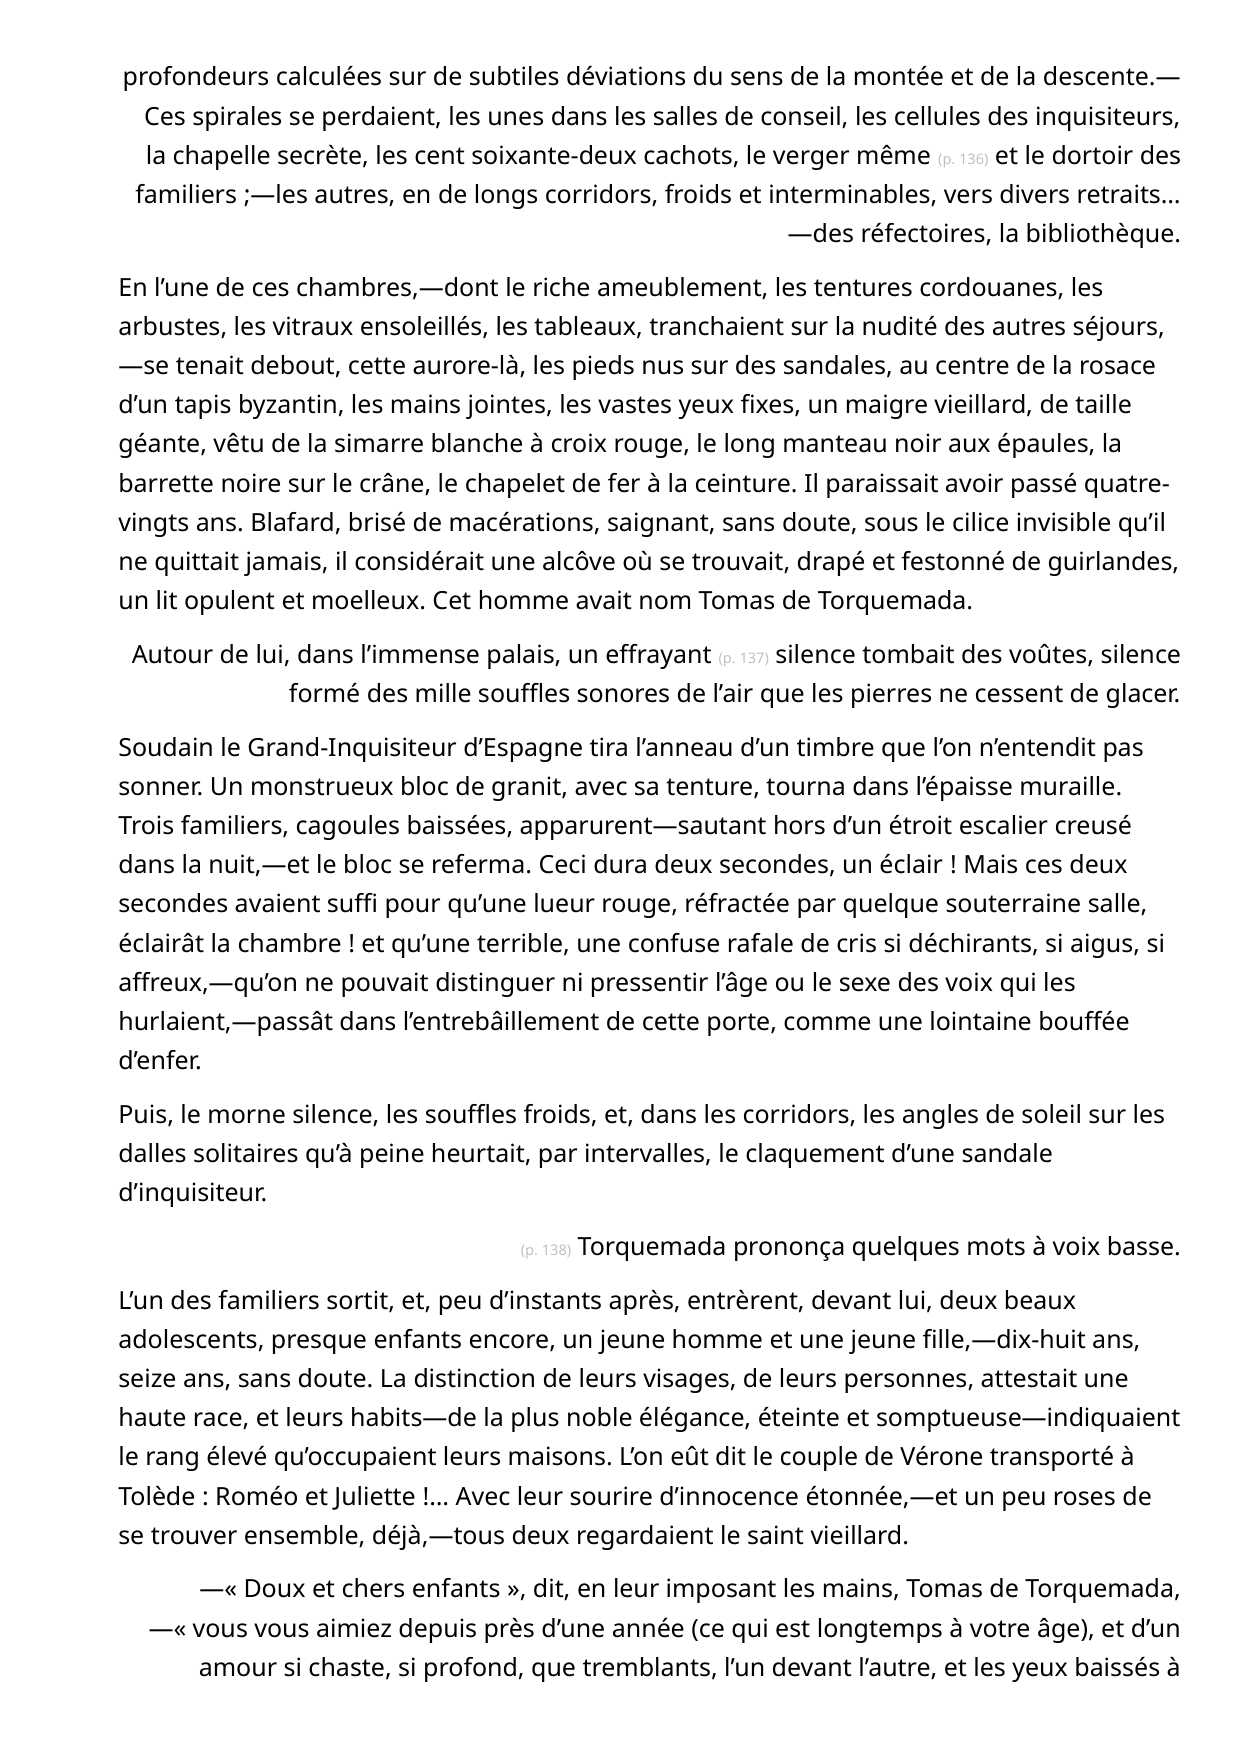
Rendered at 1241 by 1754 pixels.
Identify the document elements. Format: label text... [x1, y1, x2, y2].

text profondeurs calculées sur de subtiles déviations du sens de la montée et de la descente.—Ces spirales se perdaient, les unes dans les salles de conseil, les cellules des inquisiteurs, la chapelle secrète, les cent soixante-deux cachots, le verger même (p. 136) et le dortoir des familiers ;—les autres, en de longs corridors, froids et interminables, vers divers retraits…—des réfectoires, la bibliothèque. [118, 59, 1181, 250]
text (p. 138) Torquemada prononça quelques mots à voix basse. [118, 1229, 1181, 1263]
text —« Doux et chers enfants », dit, en leur imposant les mains, Tomas de Torquemada,—« vous vous aimiez depuis près d’une année (ce qui est longtemps à votre âge), et d’un amour si chaste, si profond, que tremblants, l’un devant l’autre, et les yeux baissés à [118, 1571, 1181, 1683]
text Puis, le morne silence, les souffles froids, et, dans les corridors, les angles de soleil sur les dalles solitaires qu’à peine heurtait, par intervalles, le claquement d’une sandale d’inquisiteur. [118, 1097, 1181, 1209]
text Soudain le Grand-Inquisiteur d’Espagne tira l’anneau d’un timbre que l’on n’entendit pas sonner. Un monstrueux bloc de granit, avec sa tenture, tourna dans l’épaisse muraille. Trois familiers, cagoules baissées, apparurent—sautant hors d’un étroit escalier creusé dans la nuit,—et le bloc se referma. Ceci dura deux secondes, un éclair ! Mais ces deux secondes avaient suffi pour qu’une lueur rouge, réfractée par quelque souterraine salle, éclairât la chambre ! et qu’une terrible, une confuse rafale de cris si déchirants, si aigus, si affreux,—qu’on ne pouvait distinguer ni pressentir l’âge ou le sexe des voix qui les hurlaient,—passât dans l’entrebâillement de cette porte, comme une lointaine bouffée d’enfer. [118, 729, 1181, 1077]
text L’un des familiers sortit, et, peu d’instants après, entrèrent, devant lui, deux beaux adolescents, presque enfants encore, un jeune homme et une jeune fille,—dix-huit ans, seize ans, sans doute. La distinction de leurs visages, de leurs personnes, attestait une haute race, et leurs habits—de la plus noble élégance, éteinte et somptueuse—indiquaient le rang élevé qu’occupaient leurs maisons. L’on eût dit le couple de Vérone transporté à Tolède : Roméo et Juliette !… Avec leur sourire d’innocence étonnée,—et un peu roses de se trouver ensemble, déjà,—tous deux regardaient le saint vieillard. [118, 1282, 1181, 1551]
text Autour de lui, dans l’immense palais, un effrayant (p. 137) silence tombait des voûtes, silence formé des mille souffles sonores de l’air que les pierres ne cessent de glacer. [118, 637, 1181, 710]
text En l’une de ces chambres,—dont le riche ameublement, les tentures cordouanes, les arbustes, les vitraux ensoleillés, les tableaux, tranchaient sur la nudité des autres séjours,—se tenait debout, cette aurore-là, les pieds nus sur des sandales, au centre de la rosace d’un tapis byzantin, les mains jointes, les vastes yeux fixes, un maigre vieillard, de taille géante, vêtu de la simarre blanche à croix rouge, le long manteau noir aux épaules, la barrette noire sur le crâne, le chapelet de fer à la ceinture. Il paraissait avoir passé quatre-vingts ans. Blafard, brisé de macérations, saignant, sans doute, sous le cilice invisible qu’il ne quittait jamais, il considérait une alcôve où se trouvait, drapé et festonné de guirlandes, un lit opulent et moelleux. Cet homme avait nom Tomas de Torquemada. [118, 269, 1181, 617]
